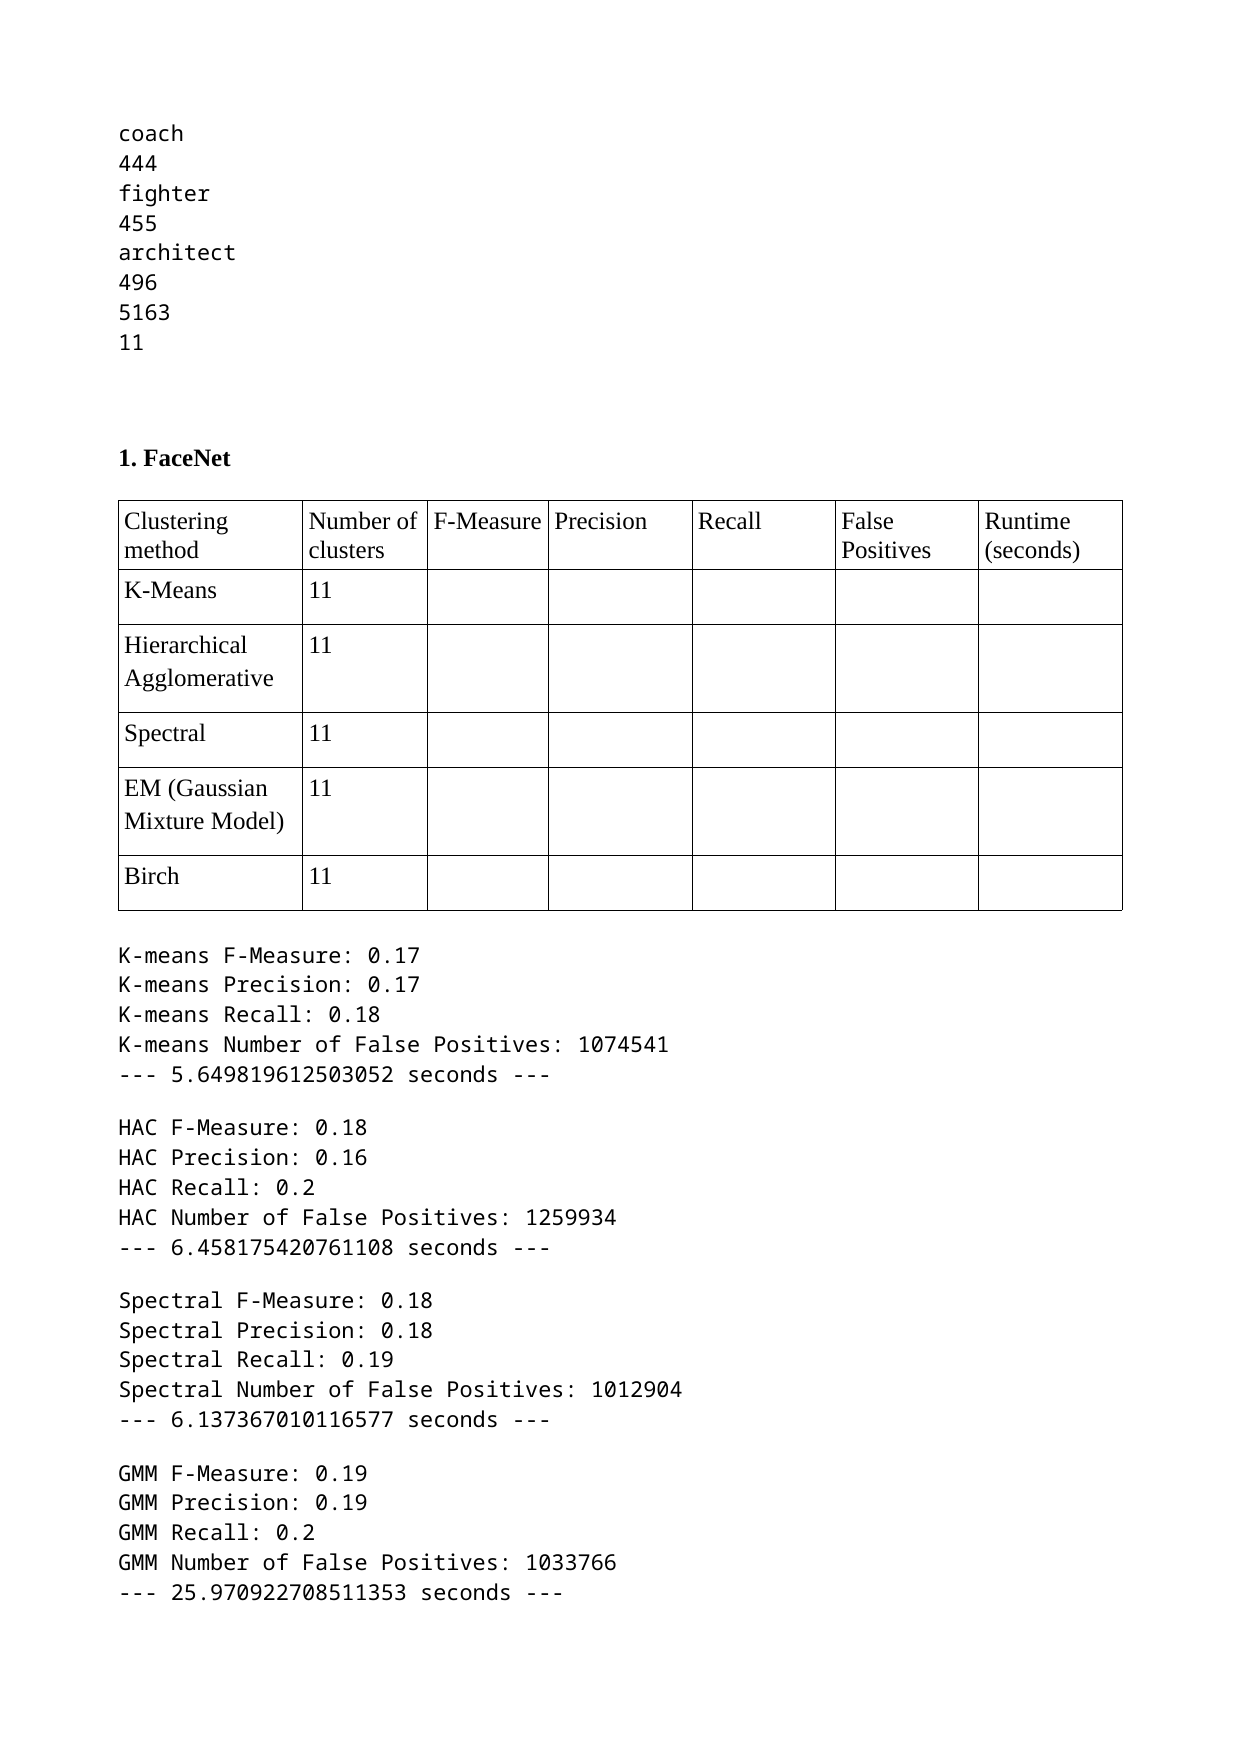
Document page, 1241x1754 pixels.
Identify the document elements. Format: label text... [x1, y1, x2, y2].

table_header F-Measure [428, 501, 548, 569]
text HAC F-Measure: 0.18 [118, 1112, 1122, 1142]
table_cell [836, 625, 978, 712]
text --- 6.458175420761108 seconds --- [118, 1231, 1122, 1261]
table_header Number of clusters [303, 501, 427, 569]
text HAC Recall: 0.2 [118, 1172, 1122, 1202]
text K-means F-Measure: 0.17 [118, 940, 1122, 969]
table_cell Hierarchical Agglomerative [119, 625, 302, 712]
table_cell [836, 713, 978, 767]
table_cell [549, 625, 692, 712]
table_cell [836, 570, 978, 624]
text --- 25.970922708511353 seconds --- [118, 1577, 1122, 1606]
table_cell [428, 713, 548, 767]
text Spectral Number of False Positives: 1012904 [118, 1374, 1122, 1404]
table_cell [836, 856, 978, 910]
table_cell [549, 570, 692, 624]
text 5163 [118, 297, 1122, 327]
table_cell [979, 768, 1122, 855]
table_cell [693, 713, 835, 767]
table_cell [979, 713, 1122, 767]
table_cell [693, 570, 835, 624]
table_cell [549, 856, 692, 910]
table_cell 11 [303, 570, 427, 624]
table_cell [549, 768, 692, 855]
table_header Clustering method [119, 501, 302, 569]
table_cell [979, 856, 1122, 910]
table_cell [428, 856, 548, 910]
table_cell [549, 713, 692, 767]
text GMM Recall: 0.2 [118, 1517, 1122, 1547]
text HAC Precision: 0.16 [118, 1142, 1122, 1172]
table_cell 11 [303, 856, 427, 910]
text fighter [118, 178, 1122, 207]
text K-means Number of False Positives: 1074541 [118, 1029, 1122, 1059]
text 1. FaceNet [118, 443, 1122, 471]
table_cell [693, 625, 835, 712]
table_cell K-Means [119, 570, 302, 624]
table_header Precision [549, 501, 692, 569]
table_cell [693, 856, 835, 910]
table_cell [428, 625, 548, 712]
table_cell [428, 768, 548, 855]
text Spectral Precision: 0.18 [118, 1315, 1122, 1344]
table_cell 11 [303, 768, 427, 855]
text GMM Precision: 0.19 [118, 1487, 1122, 1517]
text architect [118, 237, 1122, 267]
text Spectral F-Measure: 0.18 [118, 1285, 1122, 1315]
text HAC Number of False Positives: 1259934 [118, 1202, 1122, 1231]
text coach [118, 118, 1122, 148]
table_cell [693, 768, 835, 855]
table_cell EM (Gaussian Mixture Model) [119, 768, 302, 855]
text 496 [118, 267, 1122, 297]
text GMM F-Measure: 0.19 [118, 1457, 1122, 1487]
table_cell [979, 570, 1122, 624]
table_header False Positives [836, 501, 978, 569]
table_cell 11 [303, 713, 427, 767]
table_header Runtime (seconds) [979, 501, 1122, 569]
text 455 [118, 207, 1122, 237]
table_header Recall [693, 501, 835, 569]
text K-means Precision: 0.17 [118, 969, 1122, 999]
text K-means Recall: 0.18 [118, 999, 1122, 1029]
text 444 [118, 148, 1122, 178]
text 11 [118, 327, 1122, 356]
table_cell Birch [119, 856, 302, 910]
text --- 5.649819612503052 seconds --- [118, 1059, 1122, 1089]
text Spectral Recall: 0.19 [118, 1344, 1122, 1374]
text --- 6.137367010116577 seconds --- [118, 1404, 1122, 1434]
table_cell [428, 570, 548, 624]
table_cell Spectral [119, 713, 302, 767]
table_cell [979, 625, 1122, 712]
table_cell 11 [303, 625, 427, 712]
table_cell [836, 768, 978, 855]
text GMM Number of False Positives: 1033766 [118, 1547, 1122, 1577]
